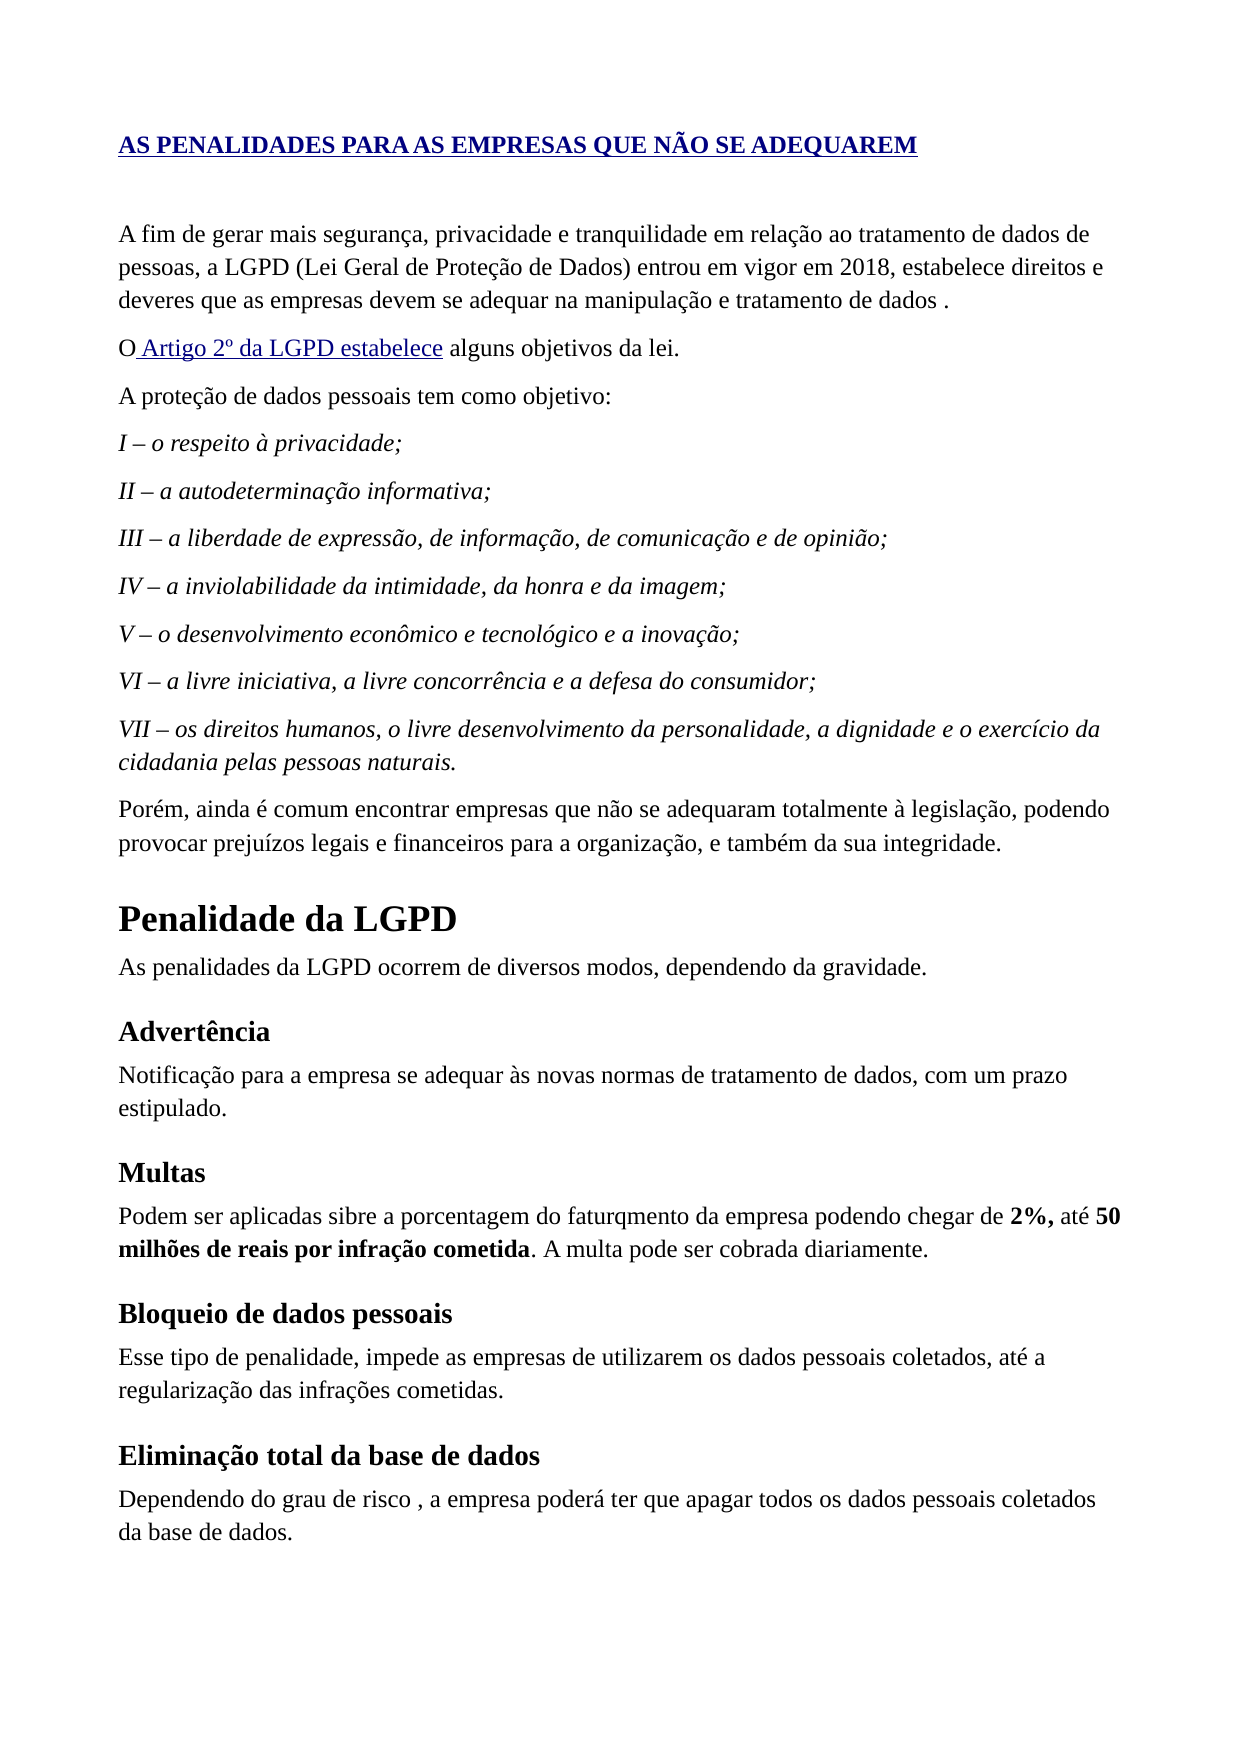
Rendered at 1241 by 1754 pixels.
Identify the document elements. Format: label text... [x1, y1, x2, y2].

text O Artigo 2º da LGPD estabelece alguns objetivos da lei. [118, 333, 1122, 362]
text III – a liberdade de expressão, de informação, de comunicação e de opinião; [118, 523, 1122, 552]
text A proteção de dados pessoais tem como objetivo: [118, 381, 1122, 409]
text Porém, ainda é comum encontrar empresas que não se adequaram totalmente à legislação, podendo provocar prejuízos legais e financeiros para a organização, e também da sua integridade. [118, 794, 1122, 856]
text I – o respeito à privacidade; [118, 428, 1122, 457]
text V – o desenvolvimento econômico e tecnológico e a inovação; [118, 619, 1122, 647]
text Podem ser aplicadas sibre a porcentagem do faturqmento da empresa podendo chegar de 2%, até 50 milhões de reais por infração cometida. A multa pode ser cobrada diariamente. [118, 1201, 1122, 1263]
text II – a autodeterminação informativa; [118, 476, 1122, 505]
subtitle Bloqueio de dados pessoais [118, 1296, 1122, 1330]
text Notificação para a empresa se adequar às novas normas de tratamento de dados, com um prazo estipulado. [118, 1060, 1122, 1122]
text VII – os direitos humanos, o livre desenvolvimento da personalidade, a dignidade e o exercício da cidadania pelas pessoas naturais. [118, 714, 1122, 776]
subtitle AS PENALIDADES PARA AS EMPRESAS QUE NÃO SE ADEQUAREM [118, 131, 1122, 159]
subtitle Eliminação total da base de dados [118, 1438, 1122, 1471]
subtitle Advertência [118, 1014, 1122, 1047]
text Esse tipo de penalidade, impede as empresas de utilizarem os dados pessoais coletados, até a regularização das infrações cometidas. [118, 1342, 1122, 1404]
text As penalidades da LGPD ocorrem de diversos modos, dependendo da gravidade. [118, 952, 1122, 980]
text IV – a inviolabilidade da intimidade, da honra e da imagem; [118, 571, 1122, 600]
text VI – a livre iniciativa, a livre concorrência e a defesa do consumidor; [118, 666, 1122, 695]
text A fim de gerar mais segurança, privacidade e tranquilidade em relação ao tratamento de dados de pessoas, a LGPD (Lei Geral de Proteção de Dados) entrou em vigor em 2018, estabelece direitos e deveres que as empresas devem se adequar na manipulação e tratamento de dados . [118, 219, 1122, 314]
subtitle Penalidade da LGPD [118, 896, 1122, 939]
subtitle Multas [118, 1155, 1122, 1189]
text Dependendo do grau de risco , a empresa poderá ter que apagar todos os dados pessoais coletados da base de dados. [118, 1484, 1122, 1545]
